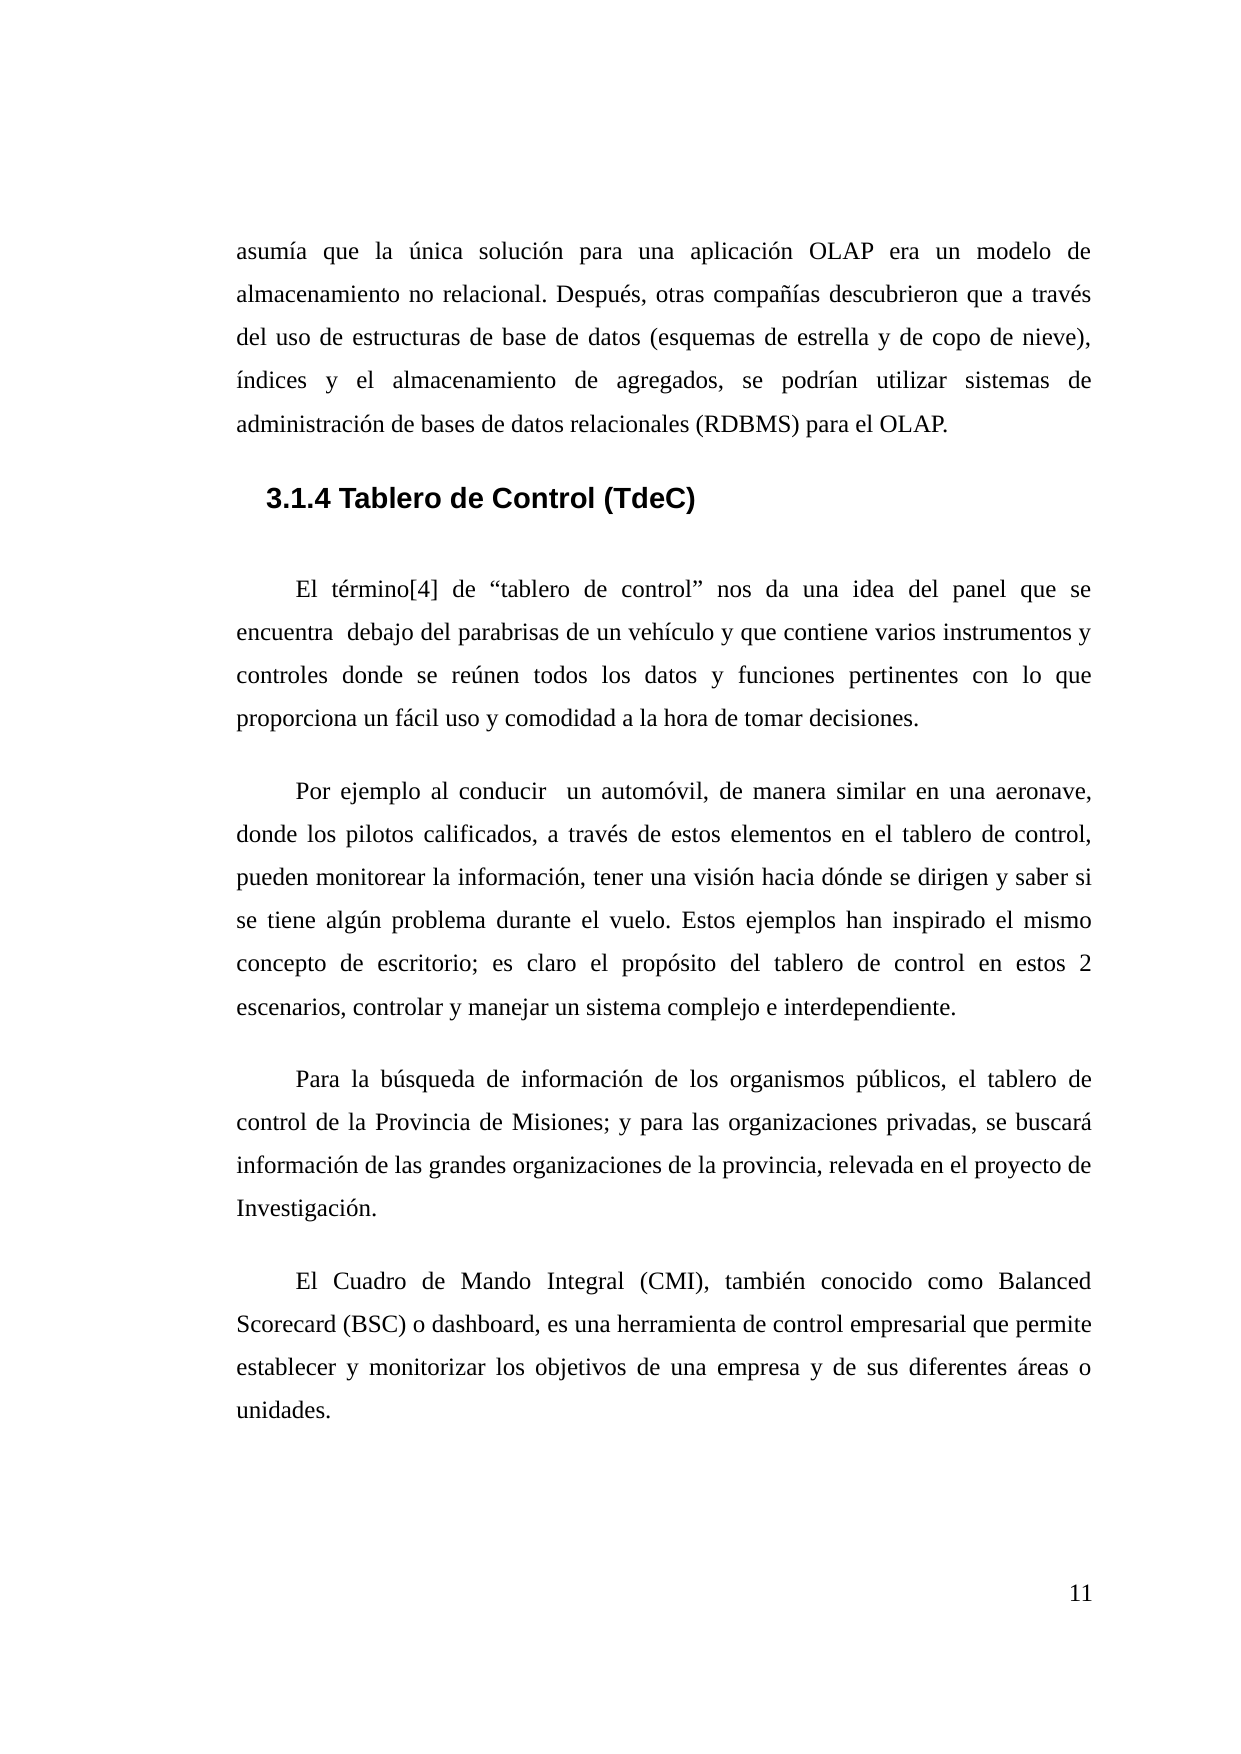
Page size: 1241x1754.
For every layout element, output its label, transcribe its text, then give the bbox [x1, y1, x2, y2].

text asumía que la única solución para una aplicación OLAP era un modelo de almacenamiento no relacional. Después, otras compañías descubrieron que a través del uso de estructuras de base de datos (esquemas de estrella y de copo de nieve), índices y el almacenamiento de agregados, se podrían utilizar sistemas de administración de bases de datos relacionales (RDBMS) para el OLAP. [236, 236, 1093, 437]
text Por ejemplo al conducir un automóvil, de manera similar en una aeronave, donde los pilotos calificados, a través de estos elementos en el tablero de control, pueden monitorear la información, tener una visión hacia dónde se dirigen y saber si se tiene algún problema durante el vuelo. Estos ejemplos han inspirado el mismo concepto de escritorio; es claro el propósito del tablero de control en estos 2 escenarios, controlar y manejar un sistema complejo e interdependiente. [236, 776, 1093, 1020]
text El Cuadro de Mando Integral (CMI), también conocido como Balanced Scorecard (BSC) o dashboard, es una herramienta de control empresarial que permite establecer y monitorizar los objetivos de una empresa y de sus diferentes áreas o unidades. [236, 1266, 1093, 1424]
text Para la búsqueda de información de los organismos públicos, el tablero de control de la Provincia de Misiones; y para las organizaciones privadas, se buscará información de las grandes organizaciones de la provincia, relevada en el proyecto de Investigación. [236, 1064, 1093, 1222]
text El término[4] de “tablero de control” nos da una idea del panel que se encuentra debajo del parabrisas de un vehículo y que contiene varios instrumentos y controles donde se reúnen todos los datos y funciones pertinentes con lo que proporciona un fácil uso y comodidad a la hora de tomar decisiones. [236, 574, 1093, 732]
subtitle 3.1.4 Tablero de Control (TdeC) [236, 481, 1093, 515]
